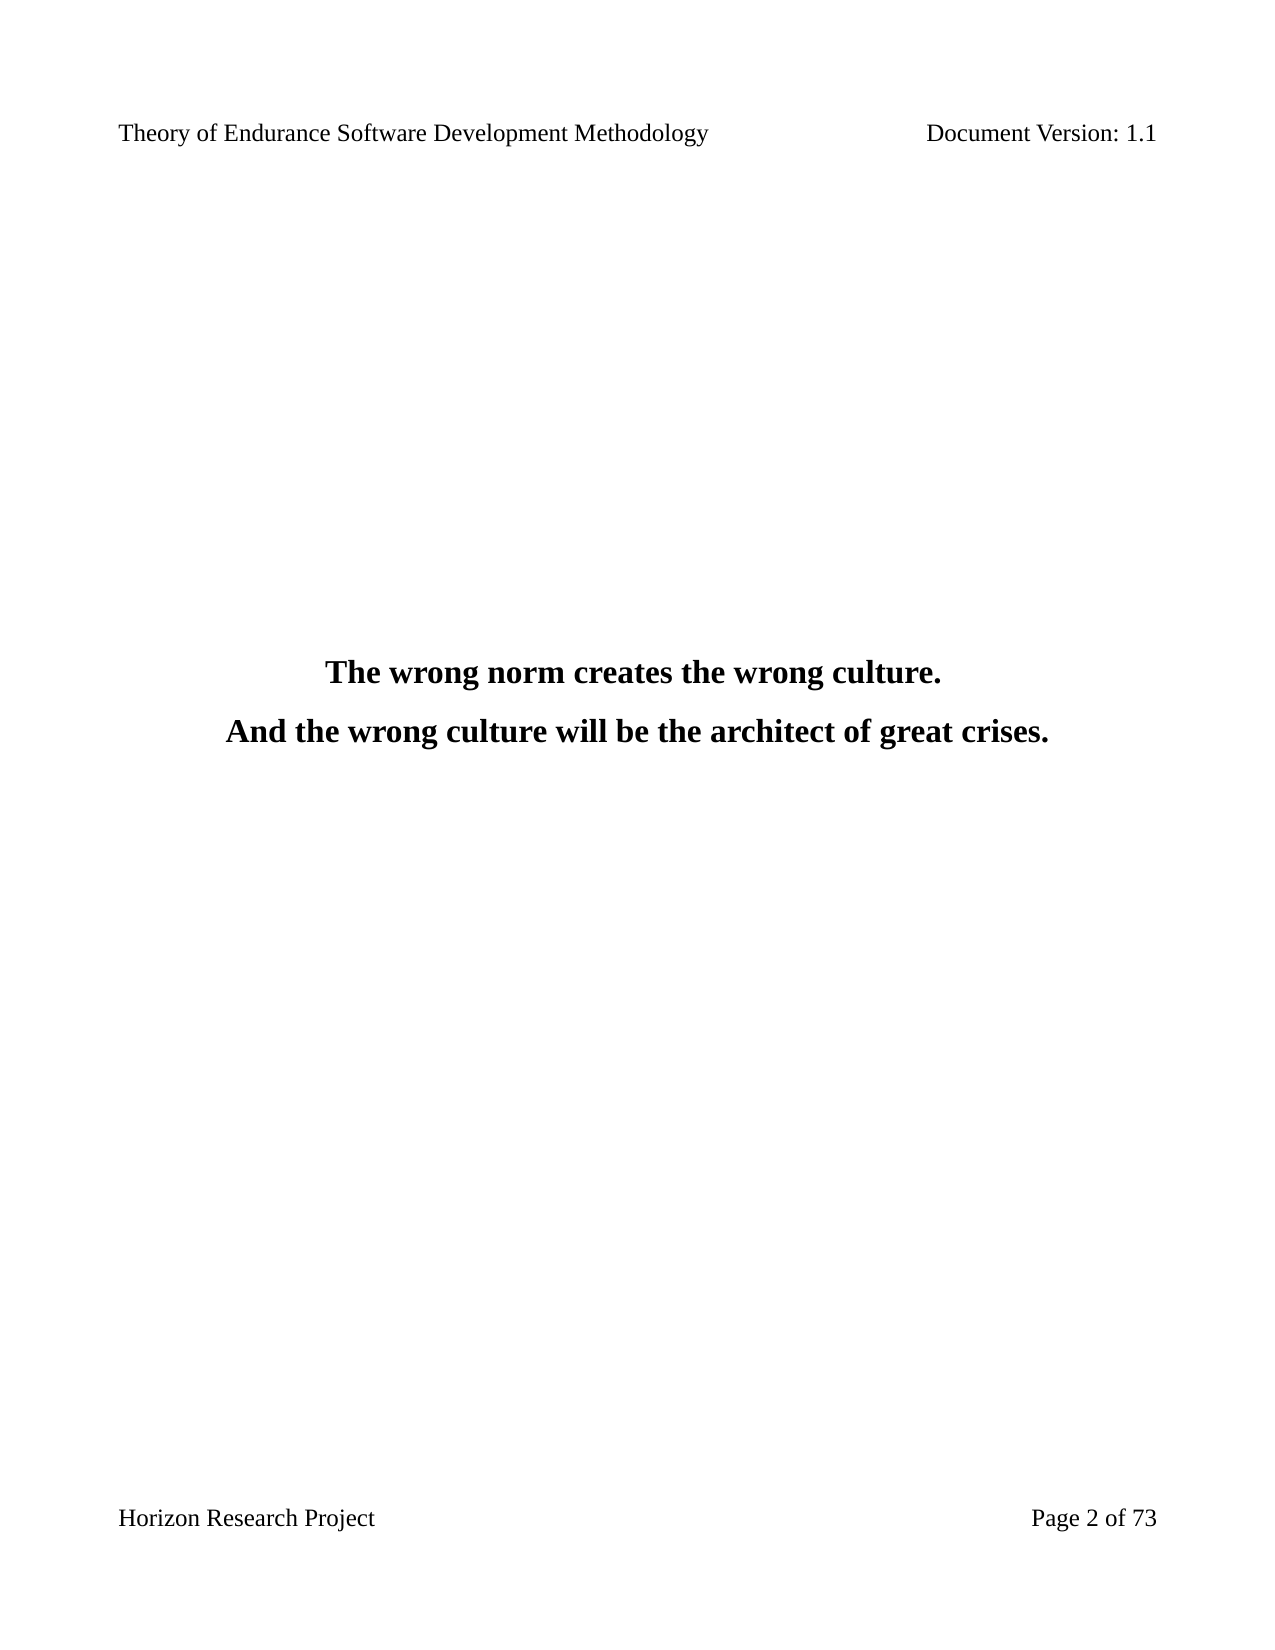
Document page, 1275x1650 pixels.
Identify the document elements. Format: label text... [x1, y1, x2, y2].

text The wrong norm creates the wrong culture. [118, 652, 1157, 691]
text And the wrong culture will be the architect of great crises. [118, 711, 1157, 749]
